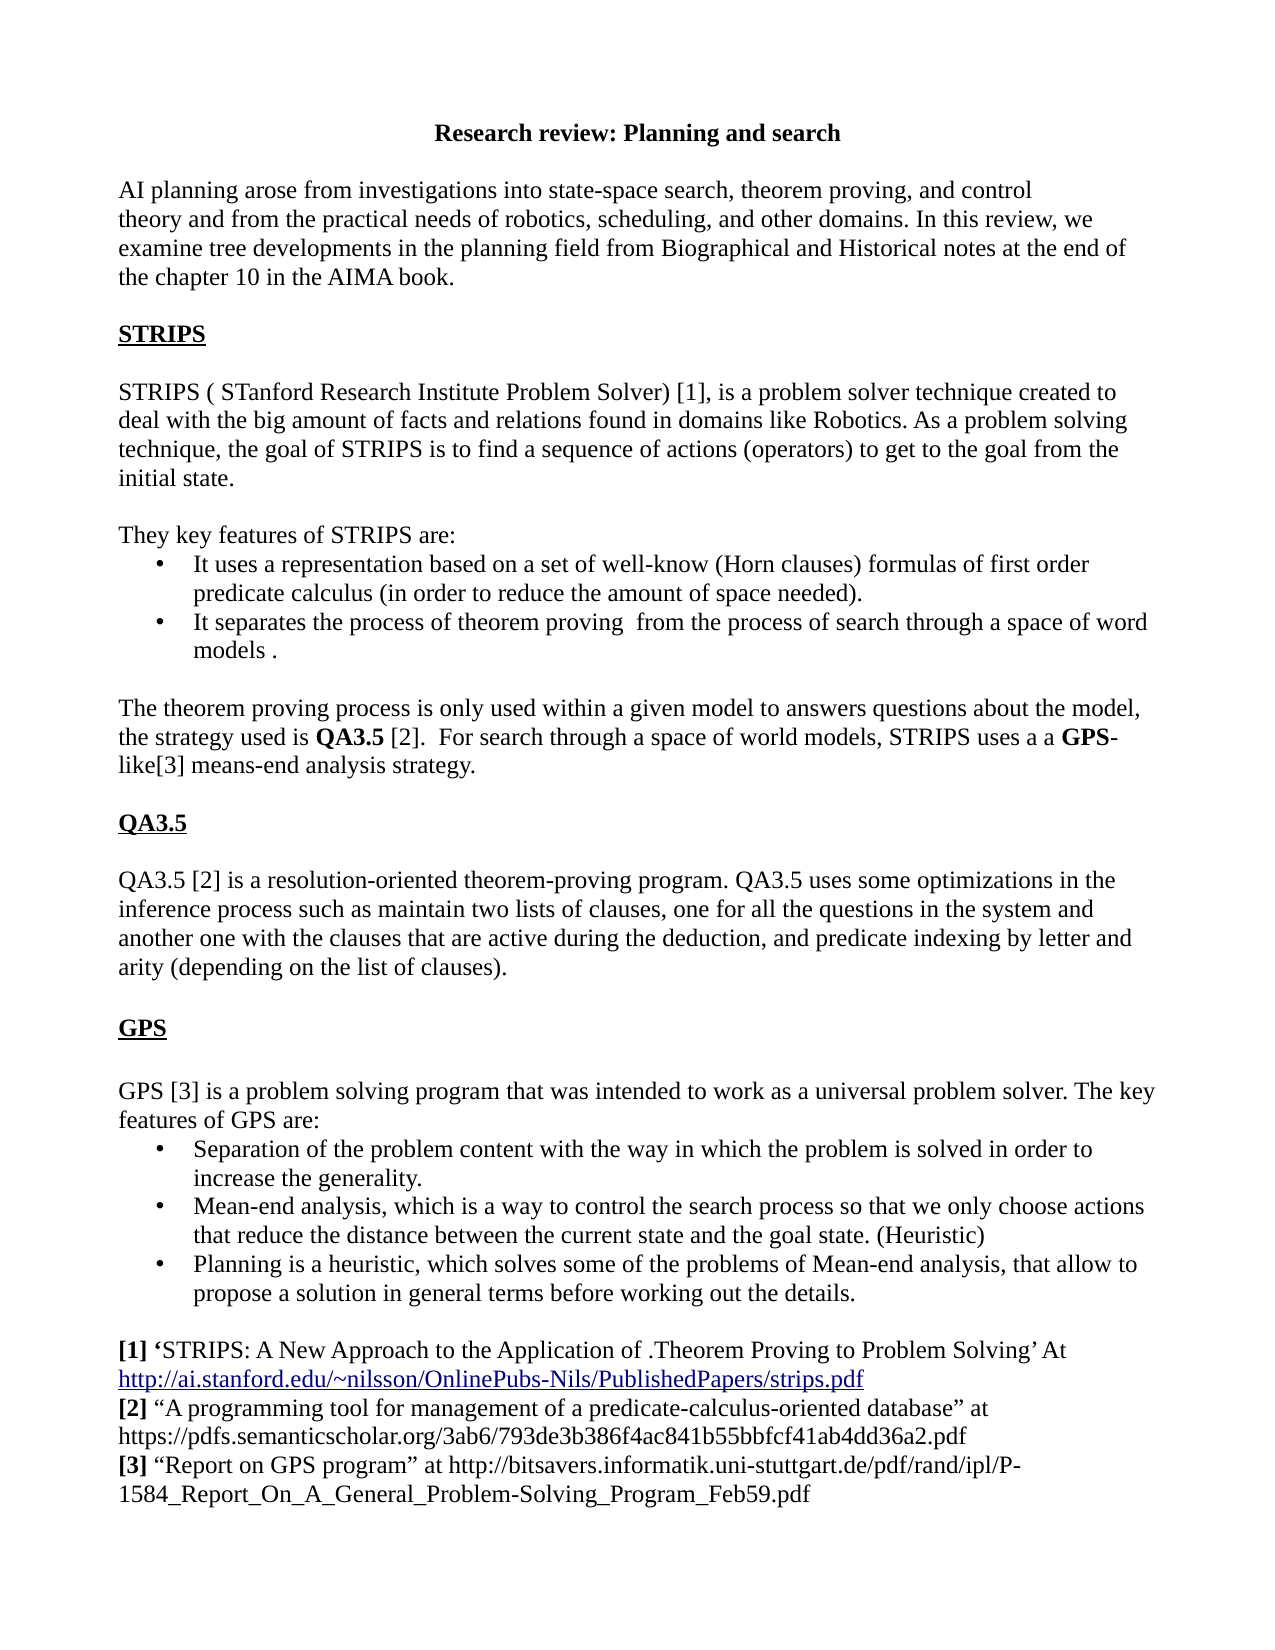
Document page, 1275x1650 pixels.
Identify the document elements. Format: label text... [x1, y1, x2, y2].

text The theorem proving process is only used within a given model to answers questions about the model, the strategy used is QA3.5 [2]. For search through a space of world models, STRIPS uses a a GPS-like[3] means-end analysis strategy. [118, 693, 1157, 779]
text GPS [3] is a problem solving program that was intended to work as a universal problem solver. The key features of GPS are: [118, 1076, 1157, 1134]
text AI planning arose from investigations into state-space search, theorem proving, and control [118, 176, 1157, 204]
list It uses a representation based on a set of well-know (Horn clauses) formulas of first order predicate calculus (in order to reduce the amount of space needed). [156, 549, 1157, 607]
text [2] “A programming tool for management of a predicate-calculus-oriented database” at https://pdfs.semanticscholar.org/3ab6/793de3b386f4ac841b55bbfcf41ab4dd36a2.pdf [118, 1393, 1157, 1450]
list Separation of the problem content with the way in which the problem is solved in order to increase the generality. [156, 1134, 1157, 1191]
list Mean-end analysis, which is a way to control the search process so that we only choose actions that reduce the distance between the current state and the goal state. (Heuristic) [156, 1191, 1157, 1249]
text They key features of STRIPS are: [118, 521, 1157, 549]
text STRIPS [118, 319, 1157, 348]
list It separates the process of theorem proving from the process of search through a space of word models . [156, 607, 1157, 664]
text Research review: Planning and search [118, 118, 1157, 147]
text QA3.5 [2] is a resolution-oriented theorem-proving program. QA3.5 uses some optimizations in the inference process such as maintain two lists of clauses, one for all the questions in the system and another one with the clauses that are active during the deduction, and predicate indexing by letter and arity (depending on the list of clauses). [118, 866, 1157, 981]
text [1] ‘STRIPS: A New Approach to the Application of .Theorem Proving to Problem Solving’ At http://ai.stanford.edu/~nilsson/OnlinePubs-Nils/PublishedPapers/strips.pdf [118, 1335, 1157, 1393]
list Planning is a heuristic, which solves some of the problems of Mean-end analysis, that allow to propose a solution in general terms before working out the details. [156, 1249, 1157, 1306]
text theory and from the practical needs of robotics, scheduling, and other domains. In this review, we examine tree developments in the planning field from Biographical and Historical notes at the end of the chapter 10 in the AIMA book. [118, 204, 1157, 291]
text GPS [118, 1009, 1157, 1043]
text STRIPS ( STanford Research Institute Problem Solver) [1], is a problem solver technique created to deal with the big amount of facts and relations found in domains like Robotics. As a problem solving technique, the goal of STRIPS is to find a sequence of actions (operators) to get to the goal from the initial state. [118, 377, 1157, 492]
text QA3.5 [118, 808, 1157, 837]
text [3] “Report on GPS program” at http://bitsavers.informatik.uni-stuttgart.de/pdf/rand/ipl/P-1584_Report_On_A_General_Problem-Solving_Program_Feb59.pdf [118, 1450, 1157, 1508]
